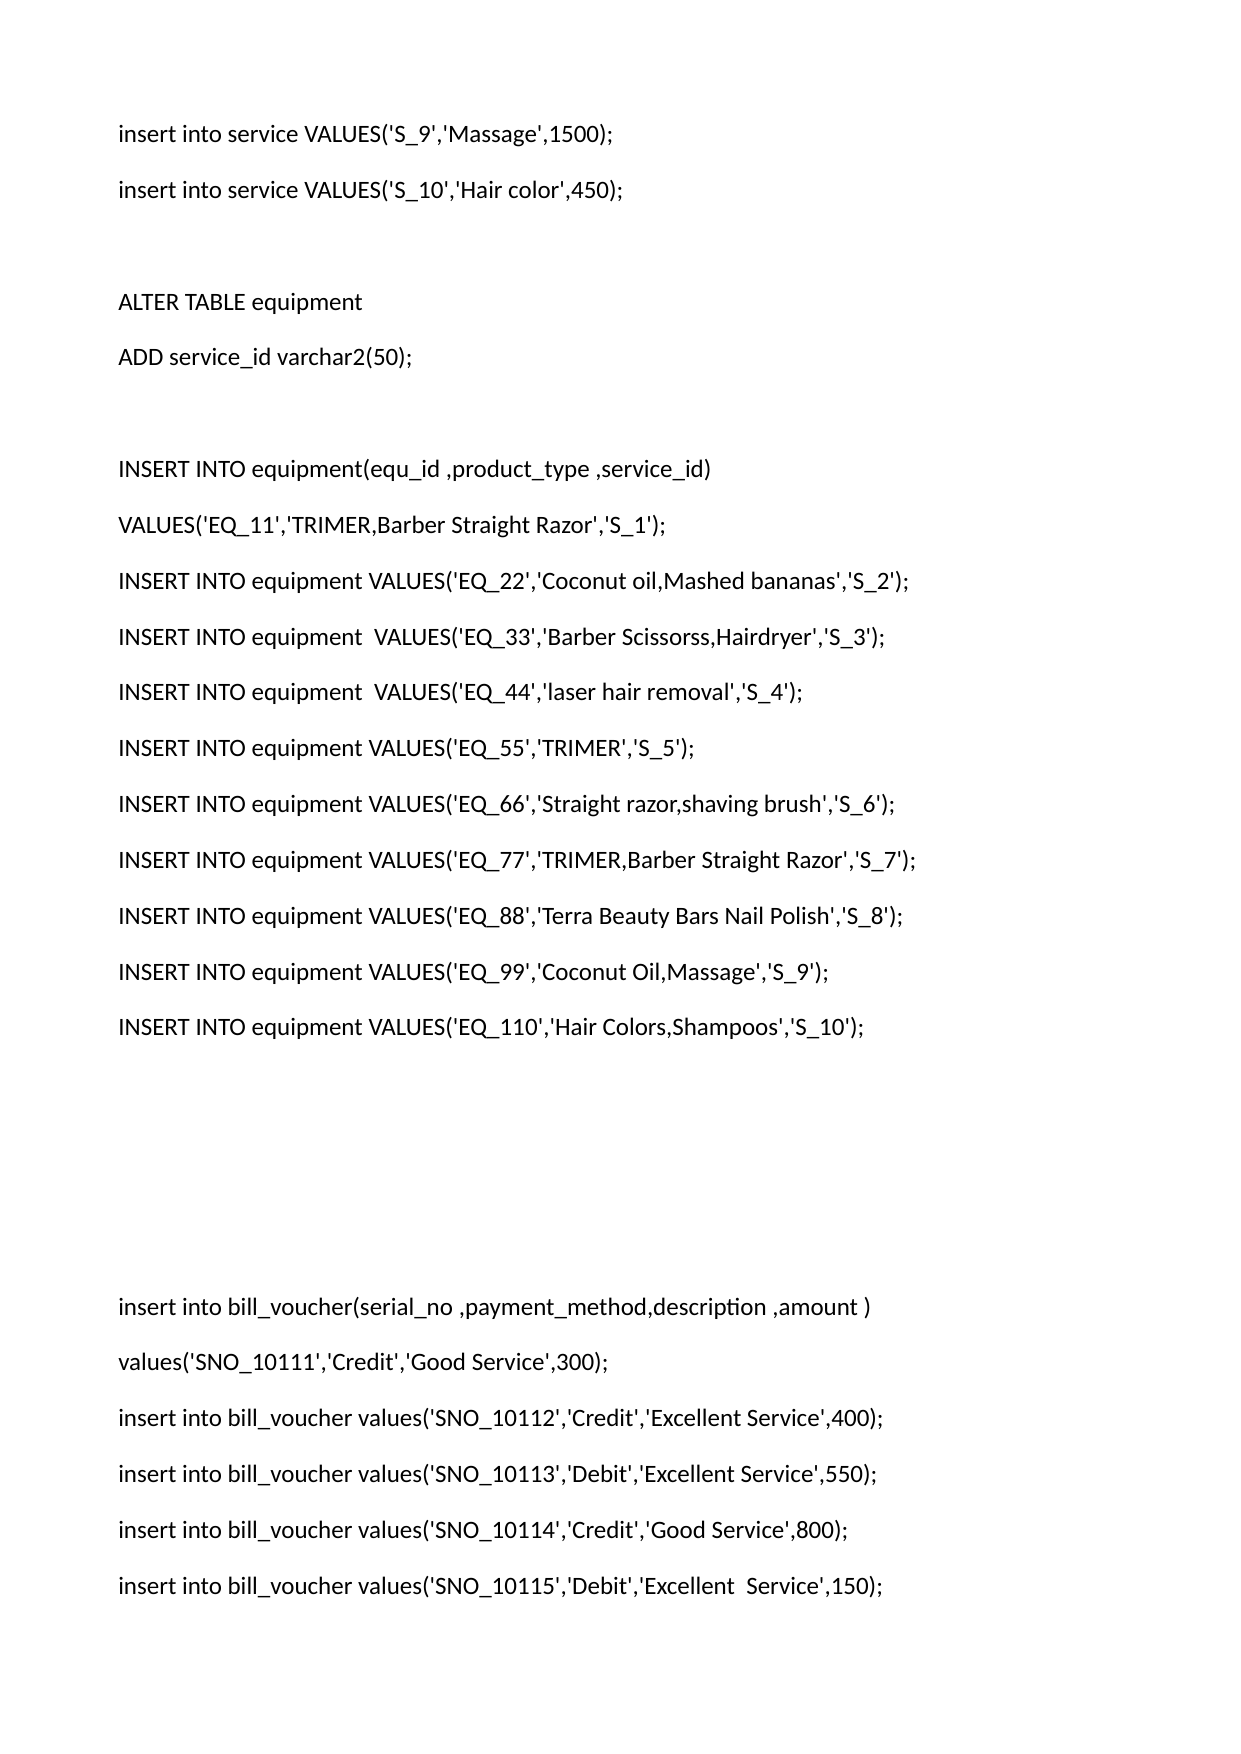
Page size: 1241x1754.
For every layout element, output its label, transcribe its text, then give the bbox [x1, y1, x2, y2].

text insert into bill_voucher values('SNO_10112','Credit','Excellent Service',400); [118, 1402, 1122, 1433]
text ADD service_id varchar2(50); [118, 341, 1122, 372]
text INSERT INTO equipment VALUES('EQ_44','laser hair removal','S_4'); [118, 676, 1122, 707]
text insert into service VALUES('S_10','Hair color',450); [118, 174, 1122, 204]
text values('SNO_10111','Credit','Good Service',300); [118, 1346, 1122, 1377]
text INSERT INTO equipment VALUES('EQ_55','TRIMER','S_5'); [118, 732, 1122, 763]
text insert into bill_voucher values('SNO_10115','Debit','Excellent Service',150); [118, 1570, 1122, 1600]
text INSERT INTO equipment VALUES('EQ_66','Straight razor,shaving brush','S_6'); [118, 788, 1122, 819]
text INSERT INTO equipment VALUES('EQ_77','TRIMER,Barber Straight Razor','S_7'); [118, 844, 1122, 874]
text INSERT INTO equipment(equ_id ,product_type ,service_id) [118, 453, 1122, 484]
text VALUES('EQ_11','TRIMER,Barber Straight Razor','S_1'); [118, 509, 1122, 539]
text ALTER TABLE equipment [118, 286, 1122, 316]
text INSERT INTO equipment VALUES('EQ_110','Hair Colors,Shampoos','S_10'); [118, 1011, 1122, 1042]
text insert into bill_voucher(serial_no ,payment_method,description ,amount ) [118, 1291, 1122, 1321]
text INSERT INTO equipment VALUES('EQ_33','Barber Scissorss,Hairdryer','S_3'); [118, 621, 1122, 651]
text INSERT INTO equipment VALUES('EQ_99','Coconut Oil,Massage','S_9'); [118, 956, 1122, 986]
text INSERT INTO equipment VALUES('EQ_22','Coconut oil,Mashed bananas','S_2'); [118, 565, 1122, 595]
text INSERT INTO equipment VALUES('EQ_88','Terra Beauty Bars Nail Polish','S_8'); [118, 900, 1122, 930]
text insert into bill_voucher values('SNO_10113','Debit','Excellent Service',550); [118, 1458, 1122, 1489]
text insert into bill_voucher values('SNO_10114','Credit','Good Service',800); [118, 1514, 1122, 1544]
text insert into service VALUES('S_9','Massage',1500); [118, 118, 1122, 149]
